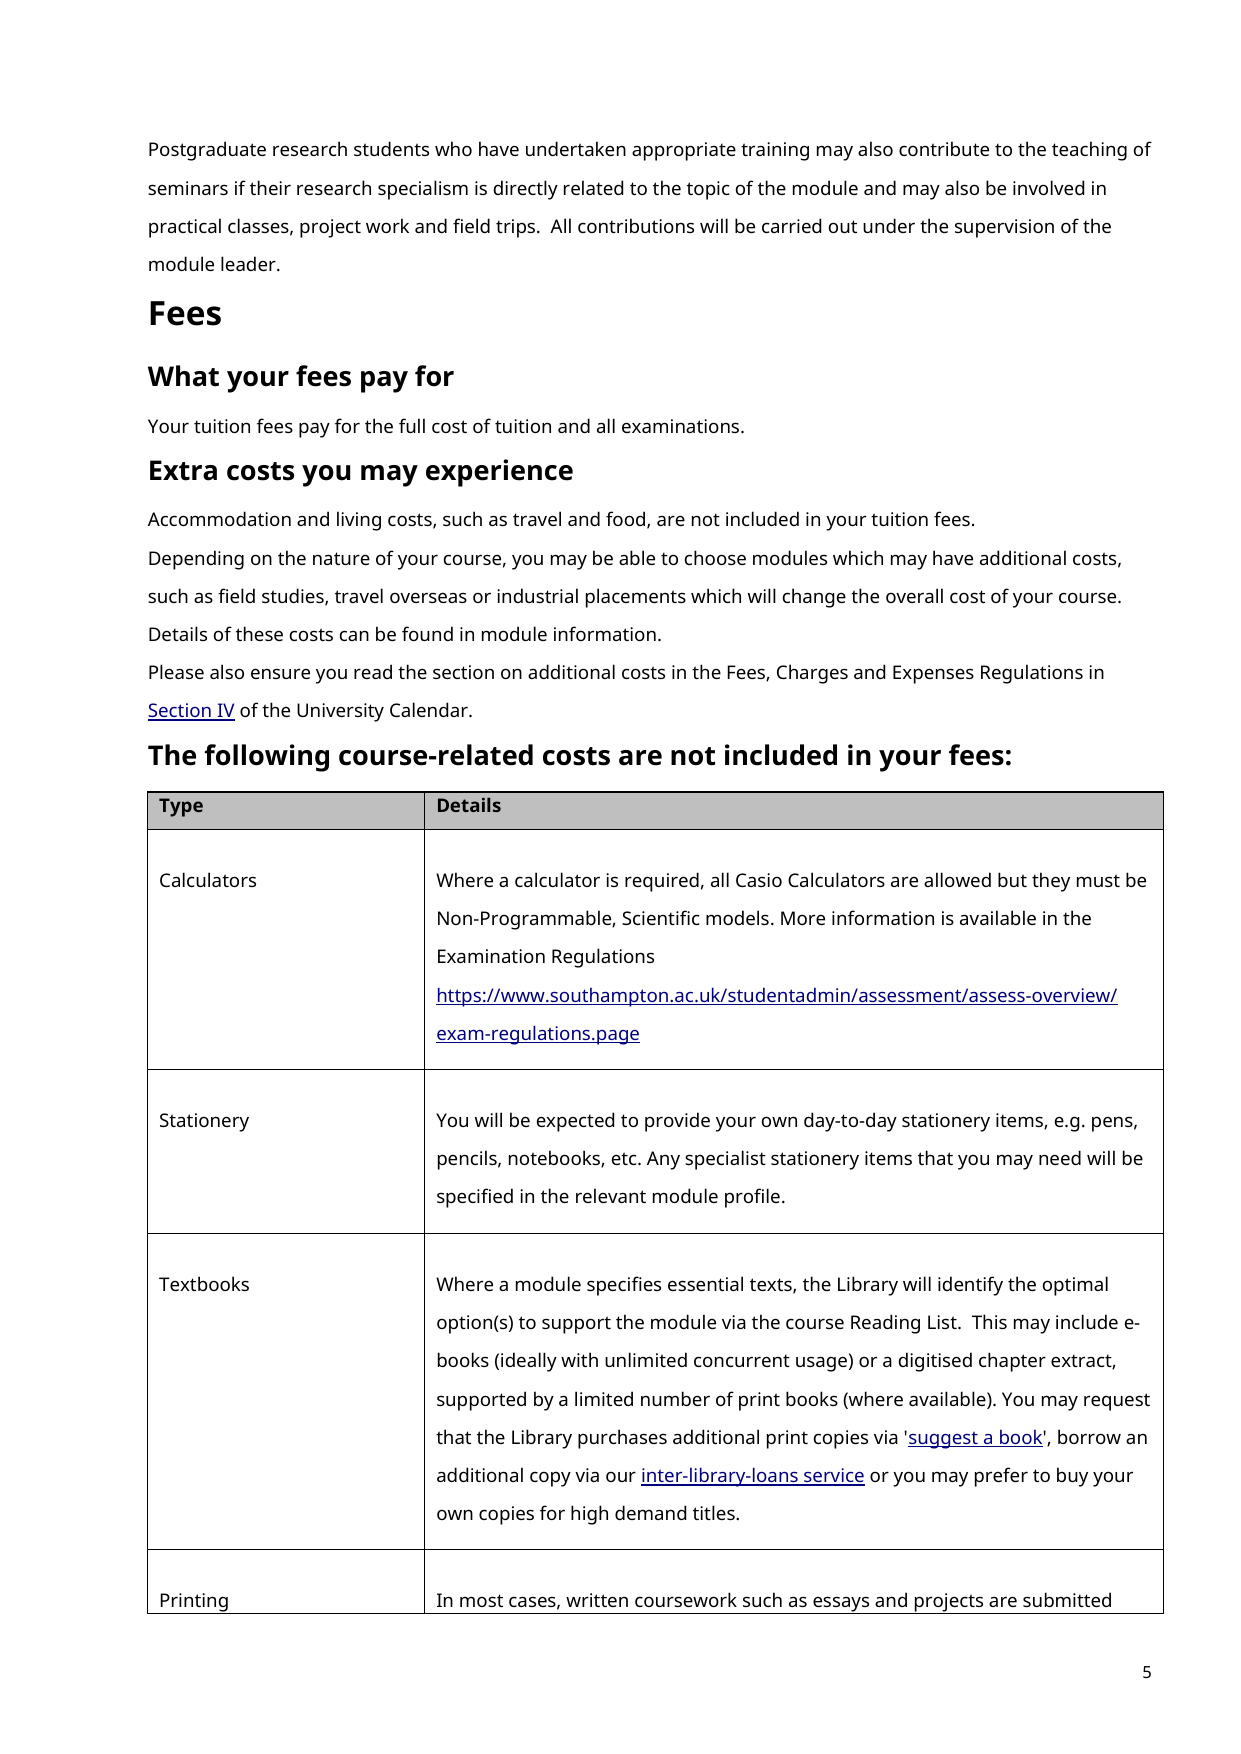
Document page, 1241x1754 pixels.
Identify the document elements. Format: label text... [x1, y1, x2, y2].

table_cell Printing [148, 1550, 424, 1613]
subtitle What your fees pay for [148, 358, 1152, 395]
table_header Details [425, 793, 1163, 829]
table_cell Stationery [148, 1070, 424, 1233]
subtitle Fees [148, 290, 1152, 335]
text Your tuition fees pay for the full cost of tuition and all examinations. [148, 413, 1152, 439]
table_cell In most cases, written coursework such as essays and projects are submitted [425, 1550, 1163, 1613]
table_cell Calculators [148, 830, 424, 1069]
subtitle Extra costs you may experience [148, 451, 1152, 488]
text Postgraduate research students who have undertaken appropriate training may also contribute to the teaching of seminars if their research specialism is directly related to the topic of the module and may also be involved in practical classes, project work and field trips. All contributions will be carried out under the supervision of the module leader. [148, 137, 1152, 277]
table_cell Where a calculator is required, all Casio Calculators are allowed but they must be Non-Programmable, Scientific models. More information is available in the Examination Regulations https://www.southampton.ac.uk/studentadmin/assessment/assess-overview/exam-regulations.page [425, 830, 1163, 1069]
text Depending on the nature of your course, you may be able to choose modules which may have additional costs, such as field studies, travel overseas or industrial placements which will change the overall cost of your course. Details of these costs can be found in module information. [148, 545, 1152, 647]
table_cell Where a module specifies essential texts, the Library will identify the optimal option(s) to support the module via the course Reading List. This may include e-books (ideally with unlimited concurrent usage) or a digitised chapter extract, supported by a limited number of print books (where available). You may request that the Library purchases additional print copies via 'suggest a book', borrow an additional copy via our inter-library-loans service or you may prefer to buy your own copies for high demand titles. [425, 1234, 1163, 1549]
text Accommodation and living costs, such as travel and food, are not included in your tuition fees. [148, 507, 1152, 532]
table_cell Textbooks [148, 1234, 424, 1549]
table_cell You will be expected to provide your own day-to-day stationery items, e.g. pens, pencils, notebooks, etc. Any specialist stationery items that you may need will be specified in the relevant module profile. [425, 1070, 1163, 1233]
text Please also ensure you read the section on additional costs in the Fees, Charges and Expenses Regulations in Section IV of the University Calendar. [148, 659, 1152, 723]
table_header Type [148, 793, 424, 829]
subtitle The following course-related costs are not included in your fees: [148, 736, 1152, 773]
